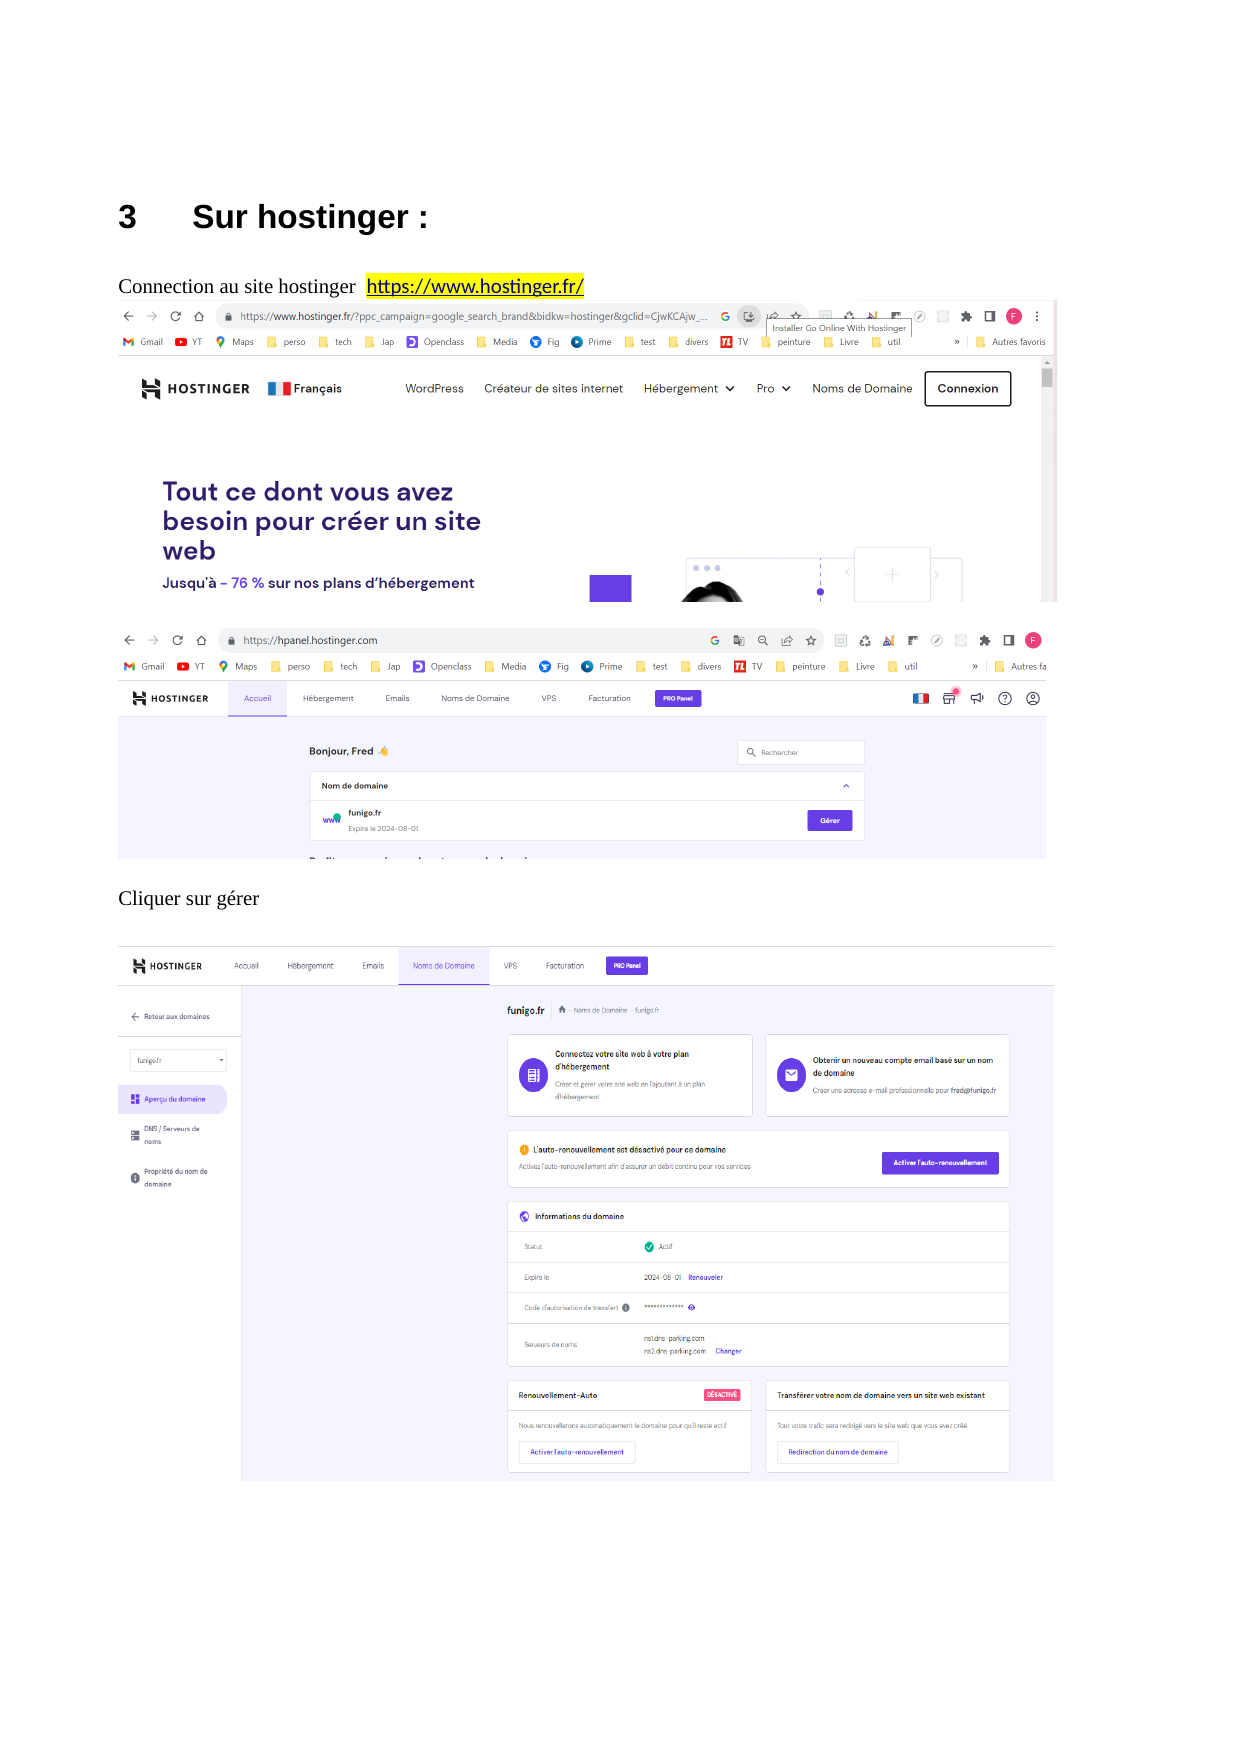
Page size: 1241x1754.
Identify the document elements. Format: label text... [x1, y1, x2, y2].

picture [118, 937, 1054, 1481]
text Cliquer sur gérer [118, 886, 1122, 910]
text Connection au site hostinger https://www.hostinger.fr/ [118, 273, 1122, 299]
picture [118, 300, 1058, 602]
picture [118, 628, 1047, 859]
subtitle Sur hostinger : [118, 197, 1122, 235]
